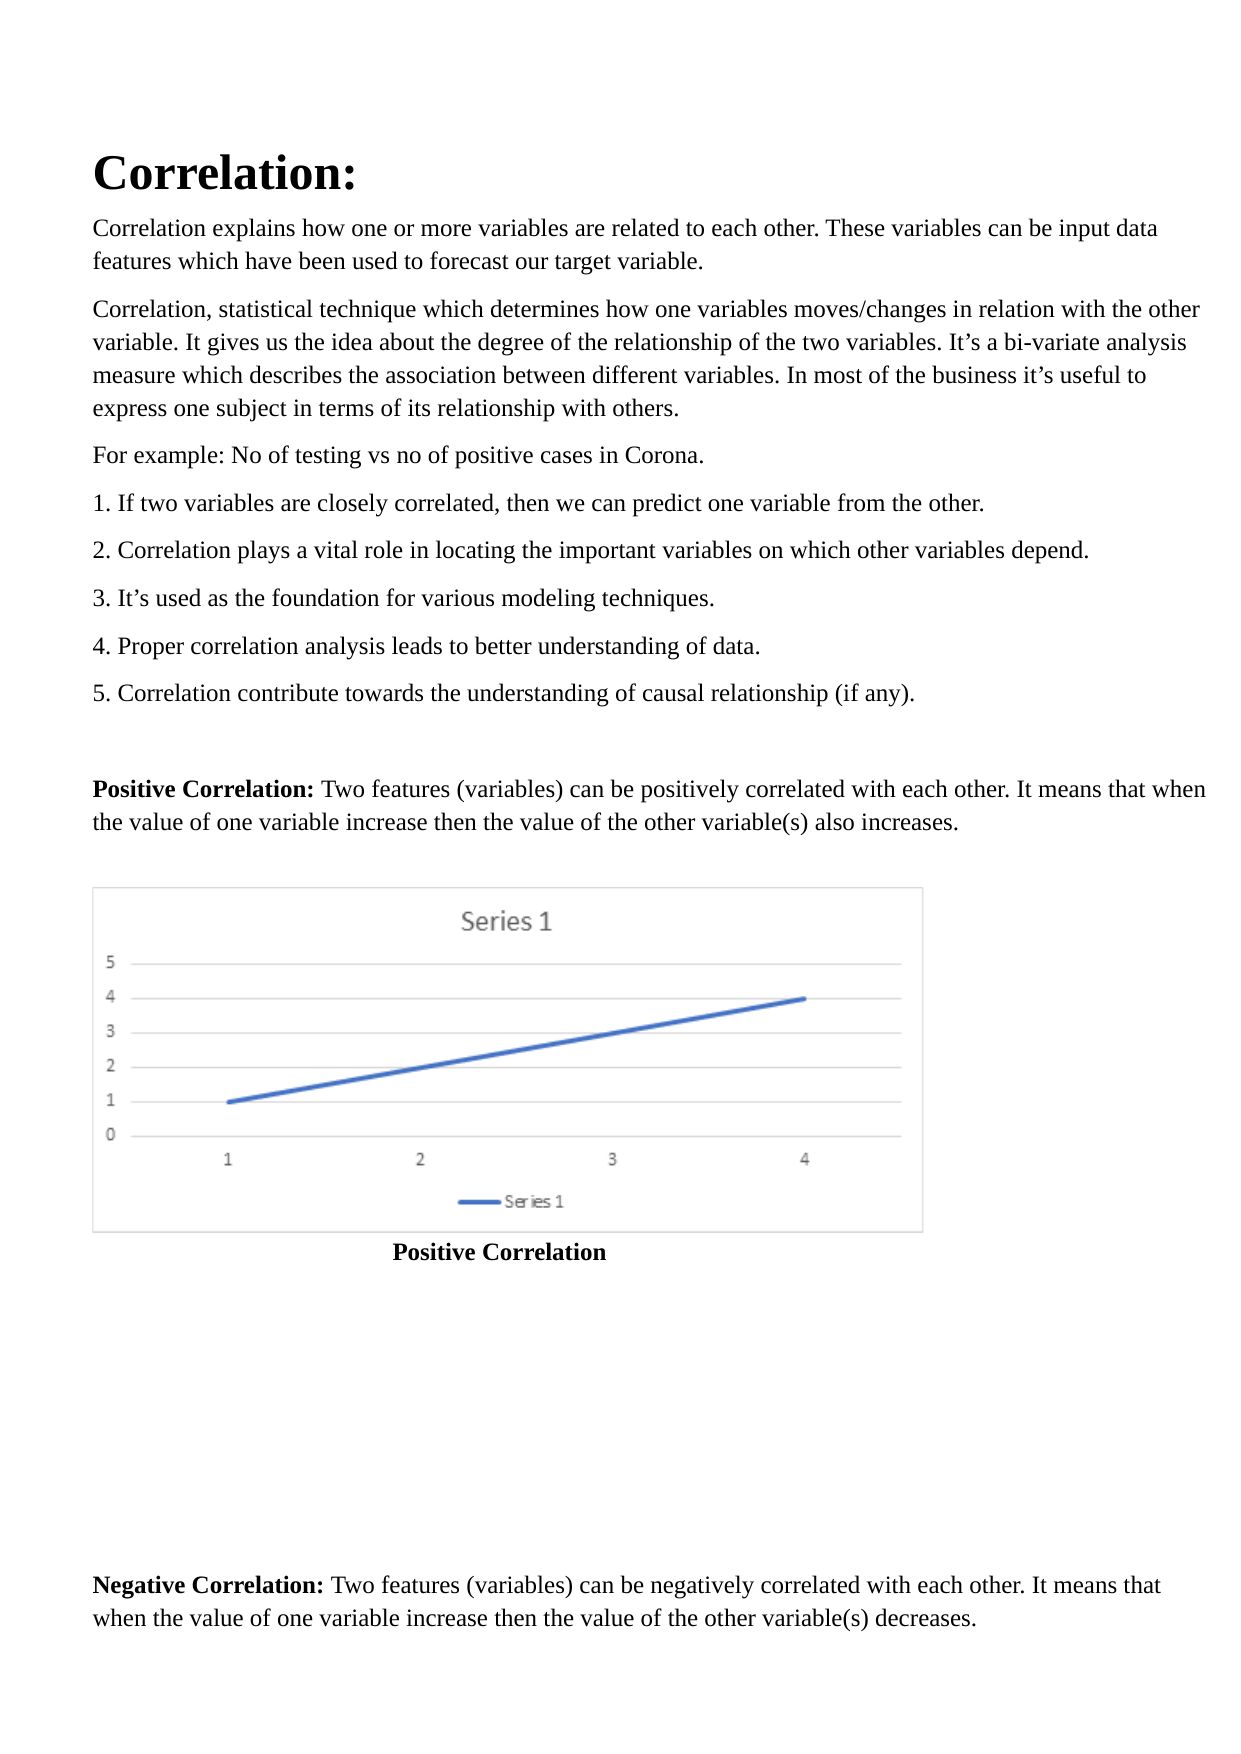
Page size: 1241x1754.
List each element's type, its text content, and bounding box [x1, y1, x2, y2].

text 4. Proper correlation analysis leads to better understanding of data. [92, 631, 1208, 659]
text Positive Correlation: Two features (variables) can be positively correlated with each other. It means that when the value of one variable increase then the value of the other variable(s) also increases. [92, 774, 1208, 835]
text 1. If two variables are closely correlated, then we can predict one variable from the other. [92, 488, 1208, 517]
text Negative Correlation: Two features (variables) can be negatively correlated with each other. It means that when the value of one variable increase then the value of the other variable(s) decreases. [92, 1570, 1208, 1632]
text Correlation explains how one or more variables are related to each other. These variables can be input data features which have been used to forecast our target variable. [92, 213, 1208, 275]
subtitle Correlation: [92, 143, 1208, 201]
text 5. Correlation contribute towards the understanding of causal relationship (if any). [92, 678, 1208, 707]
picture [92, 887, 924, 1233]
text 2. Correlation plays a vital role in locating the important variables on which other variables depend. [92, 536, 1208, 564]
text Correlation, statistical technique which determines how one variables moves/changes in relation with the other variable. It gives us the idea about the degree of the relationship of the two variables. It’s a bi-variate analysis measure which describes the association between different variables. In most of the business it’s useful to express one subject in terms of its relationship with others. [92, 294, 1208, 422]
text 3. It’s used as the foundation for various modeling techniques. [92, 583, 1208, 612]
text For example: No of testing vs no of positive cases in Corona. [92, 440, 1208, 469]
text Positive Correlation [92, 1237, 1208, 1266]
